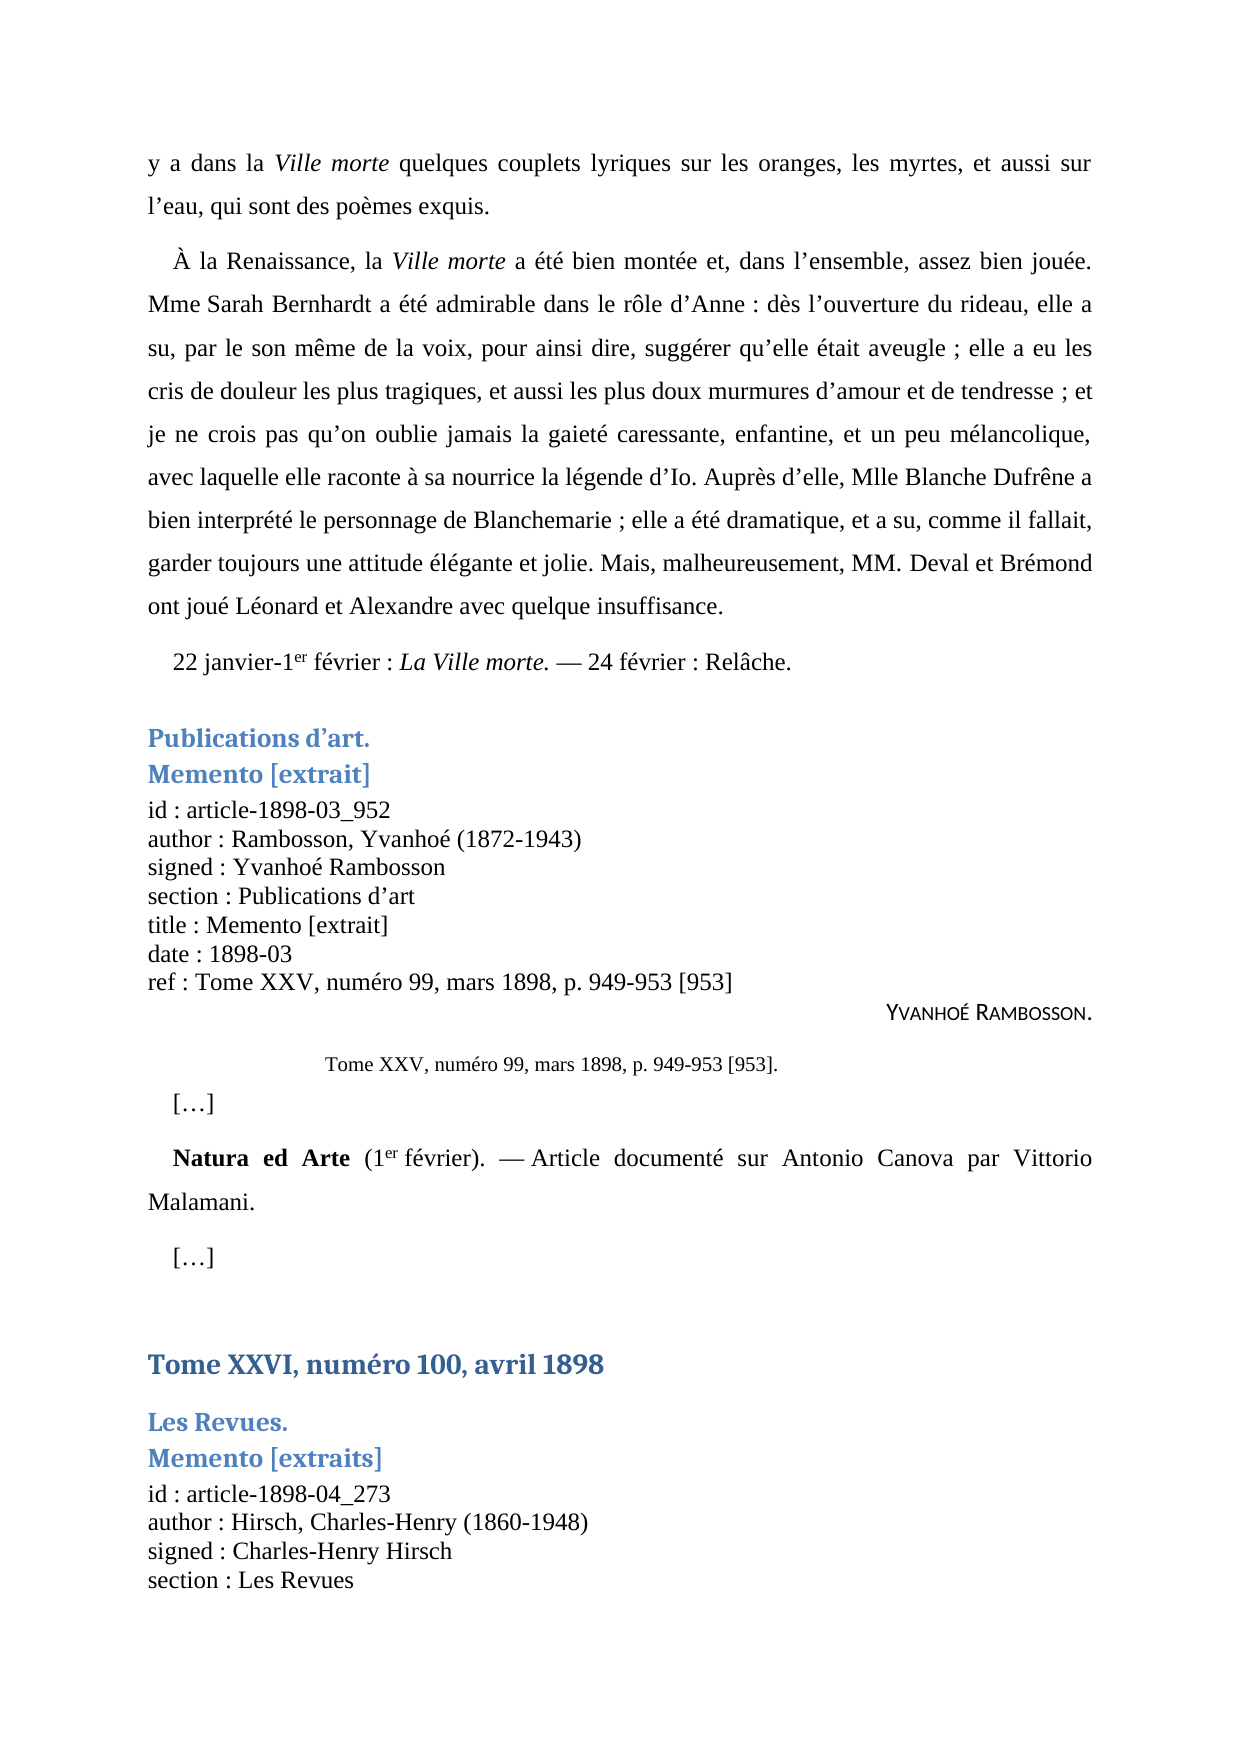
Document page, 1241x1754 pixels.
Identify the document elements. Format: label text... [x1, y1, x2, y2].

text Tome XXV, numéro 99, mars 1898, p. 949-953 [953]. [325, 1052, 1093, 1076]
subtitle Tome XXVI, numéro 100, avril 1898 [148, 1348, 1093, 1381]
text À la Renaissance, la Ville morte a été bien montée et, dans l’ensemble, assez bien jouée. Mme Sarah Bernhardt a été admirable dans le rôle d’Anne : dès l’ouverture du rideau, elle a su, par le son même de la voix, pour ainsi dire, suggérer qu’elle était aveugle ; elle a eu les cris de douleur les plus tragiques, et aussi les plus doux murmures d’amour et de tendresse ; et je ne crois pas qu’on oublie jamais la gaieté caressante, enfantine, et un peu mélancolique, avec laquelle elle raconte à sa nourrice la légende d’Io. Auprès d’elle, Mlle Blanche Dufrêne a bien interprété le personnage de Blanchemarie ; elle a été dramatique, et a su, comme il fallait, garder toujours une attitude élégante et jolie. Mais, malheureusement, MM. Deval et Brémond ont joué Léonard et Alexandre avec quelque insuffisance. [148, 246, 1093, 620]
text […] [148, 1242, 1093, 1271]
text Natura ed Arte (1er février). — Article documenté sur Antonio Canova par Vittorio Malamani. [148, 1143, 1093, 1215]
text ref : Tome XXV, numéro 99, mars 1898, p. 949-953 [953] [148, 967, 1093, 996]
text 22 janvier-1er février : La Ville morte. — 24 février : Relâche. [148, 647, 1093, 676]
text section : Les Revues [148, 1565, 1093, 1594]
text id : article-1898-04_273 [148, 1479, 1093, 1507]
subtitle Publications d’art. Memento [extrait] [148, 723, 1093, 790]
text title : Memento [extrait] [148, 910, 1093, 939]
text author : Rambosson, Yvanhoé (1872-1943) [148, 824, 1093, 852]
text y a dans la Ville morte quelques couplets lyriques sur les oranges, les myrtes, et aussi sur l’eau, qui sont des poèmes exquis. [148, 148, 1093, 219]
text section : Publications d’art [148, 881, 1093, 910]
text […] [148, 1088, 1093, 1117]
text signed : Yvanhoé Rambosson [148, 852, 1093, 881]
text date : 1898-03 [148, 939, 1093, 967]
subtitle Les Revues. Memento [extraits] [148, 1407, 1093, 1474]
text id : article-1898-03_952 [148, 795, 1093, 824]
text author : Hirsch, Charles-Henry (1860-1948) [148, 1507, 1093, 1536]
text signed : Charles-Henry Hirsch [148, 1536, 1093, 1565]
text Yvanhoé Rambosson. [148, 996, 1093, 1027]
